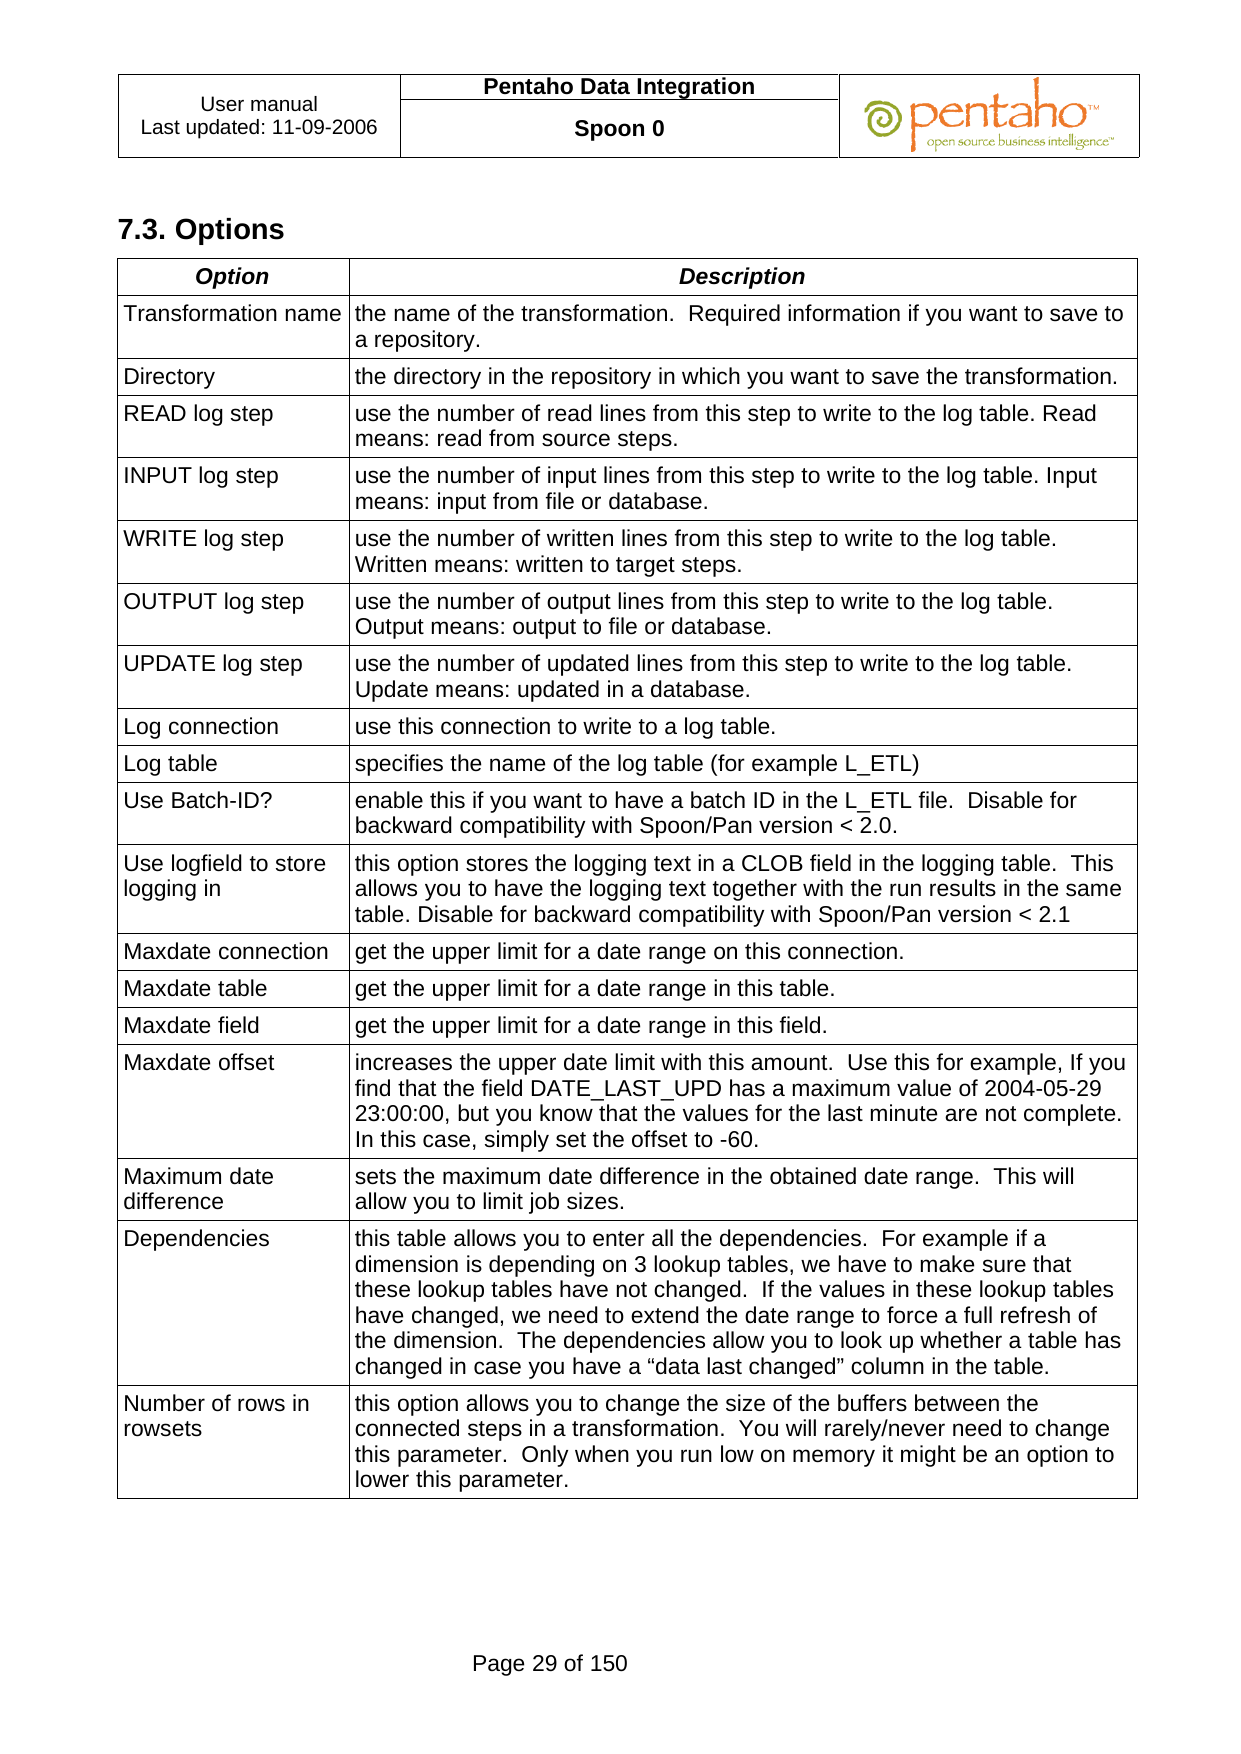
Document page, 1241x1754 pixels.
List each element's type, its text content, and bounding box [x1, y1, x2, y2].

table_cell Use logfield to store logging in [118, 845, 349, 933]
table_cell Number of rows in rowsets [118, 1386, 349, 1498]
table_cell UPDATE log step [118, 646, 349, 708]
table_cell Maxdate connection [118, 934, 349, 970]
table_cell WRITE log step [118, 521, 349, 583]
table_cell use the number of output lines from this step to write to the log table. Output means: output to file or database. [350, 584, 1137, 645]
table_cell increases the upper date limit with this amount. Use this for example, If you find that the field DATE_LAST_UPD has a maximum value of 2004-05-29 23:00:00, but you know that the values for the last minute are not complete. In this case, simply set the offset to -60. [350, 1045, 1137, 1158]
table_cell Maxdate offset [118, 1045, 349, 1158]
table_cell the name of the transformation. Required information if you want to save to a repository. [350, 296, 1137, 358]
table_header Option [118, 259, 349, 295]
table_cell Maxdate table [118, 971, 349, 1007]
table_cell Maxdate field [118, 1008, 349, 1044]
table_cell the directory in the repository in which you want to save the transformation. [350, 359, 1137, 395]
table_cell Use Batch-ID? [118, 783, 349, 844]
table_cell use the number of input lines from this step to write to the log table. Input means: input from file or database. [350, 458, 1137, 520]
table_cell specifies the name of the log table (for example L_ETL) [350, 746, 1137, 782]
subtitle Options [117, 213, 1137, 245]
table_cell Directory [118, 359, 349, 395]
table_cell READ log step [118, 396, 349, 457]
table_cell use the number of updated lines from this step to write to the log table. Update means: updated in a database. [350, 646, 1137, 708]
table_cell enable this if you want to have a batch ID in the L_ETL file. Disable for backward compatibility with Spoon/Pan version < 2.0. [350, 783, 1137, 844]
table_cell Dependencies [118, 1221, 349, 1385]
table_cell this table allows you to enter all the dependencies. For example if a dimension is depending on 3 lookup tables, we have to make sure that these lookup tables have not changed. If the values in these lookup tables have changed, we need to extend the date range to force a full refresh of the dimension. The dependencies allow you to look up whether a table has changed in case you have a “data last changed” column in the table. [350, 1221, 1137, 1385]
table_cell get the upper limit for a date range on this connection. [350, 934, 1137, 970]
table_cell Log table [118, 746, 349, 782]
table_cell INPUT log step [118, 458, 349, 520]
table_cell Maximum date difference [118, 1159, 349, 1220]
table_cell OUTPUT log step [118, 584, 349, 645]
table_cell get the upper limit for a date range in this table. [350, 971, 1137, 1007]
table_cell this option allows you to change the size of the buffers between the connected steps in a transformation. You will rarely/never need to change this parameter. Only when you run low on memory it might be an option to lower this parameter. [350, 1386, 1137, 1498]
table_cell use this connection to write to a log table. [350, 709, 1137, 745]
table_cell sets the maximum date difference in the obtained date range. This will allow you to limit job sizes. [350, 1159, 1137, 1220]
table_header Description [350, 259, 1137, 295]
table_cell Transformation name [118, 296, 349, 358]
table_cell Log connection [118, 709, 349, 745]
table_cell get the upper limit for a date range in this field. [350, 1008, 1137, 1044]
table_cell use the number of read lines from this step to write to the log table. Read means: read from source steps. [350, 396, 1137, 457]
table_cell this option stores the logging text in a CLOB field in the logging table. This allows you to have the logging text together with the run results in the same table. Disable for backward compatibility with Spoon/Pan version < 2.1 [350, 845, 1137, 933]
table_cell use the number of written lines from this step to write to the log table. Written means: written to target steps. [350, 521, 1137, 583]
